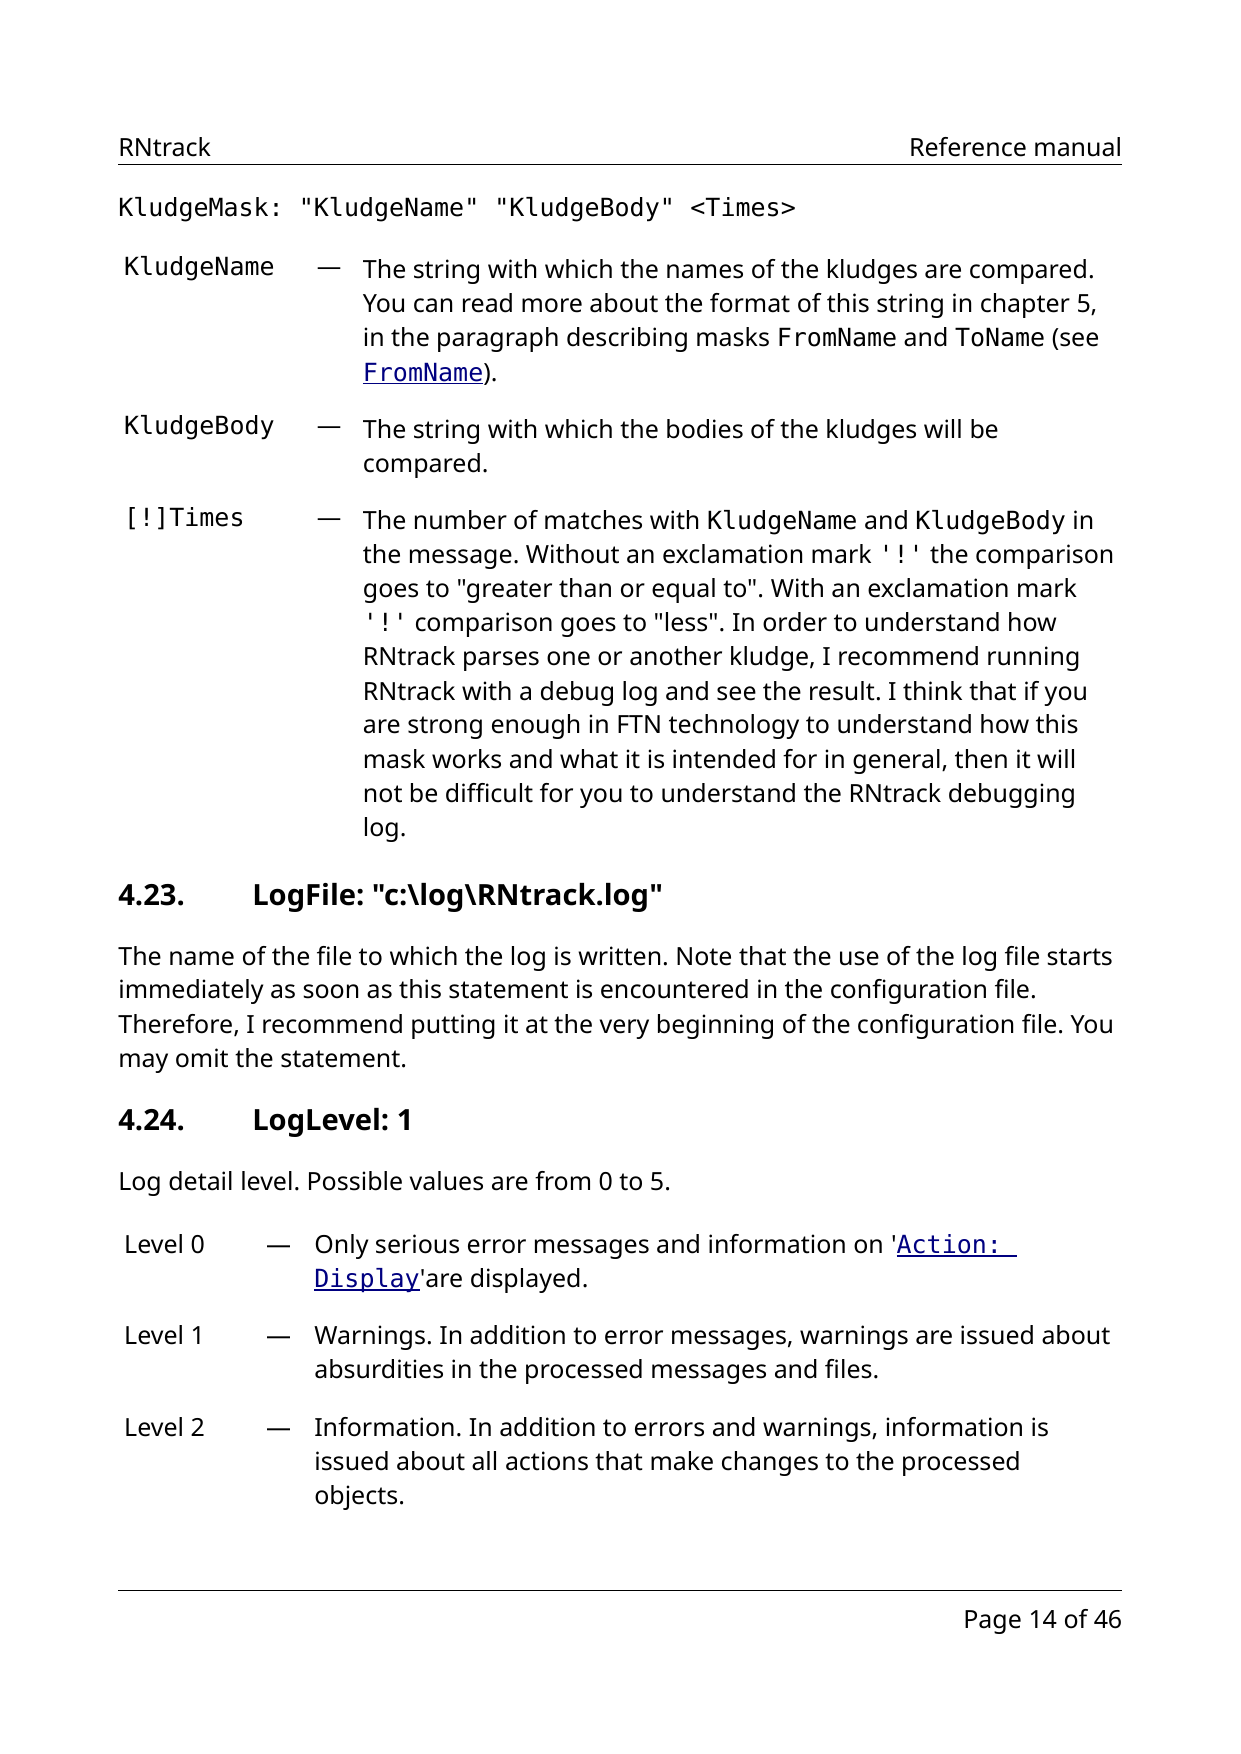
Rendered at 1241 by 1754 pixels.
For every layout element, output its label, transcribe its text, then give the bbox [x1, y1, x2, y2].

table_cell Warnings. In addition to error messages, warnings are issued about absurdities in the processed messages and files. [309, 1301, 1122, 1392]
table_cell — [260, 1392, 308, 1517]
table_cell — [311, 485, 357, 849]
table_header The string with which the names of the kludges are compared. You can read more about the format of this string in chapter 5, in the paragraph describing masks FromName and ToName (see FromName). [357, 235, 1122, 394]
table_cell Level 1 [118, 1301, 260, 1392]
table_cell Level 2 [118, 1392, 260, 1517]
table_cell — [260, 1301, 308, 1392]
table_header — [260, 1209, 308, 1301]
text Log detail level. Possible values are from 0 to 5. [118, 1163, 1122, 1197]
subtitle LogFile: "c:\log\RNtrack.log" [118, 874, 1122, 914]
table_cell The string with which the bodies of the kludges will be compared. [357, 394, 1122, 485]
subtitle LogLevel: 1 [118, 1099, 1122, 1139]
table_header Only serious error messages and information on 'Action: Display'are displayed. [309, 1209, 1122, 1301]
table_cell — [311, 394, 357, 485]
table_cell [!]Times [118, 485, 311, 849]
table_header Level 0 [118, 1209, 260, 1301]
table_cell Information. In addition to errors and warnings, information is issued about all actions that make changes to the processed objects. [309, 1392, 1122, 1517]
table_header KludgeName [118, 235, 311, 394]
text The name of the file to which the log is written. Note that the use of the log file starts immediately as soon as this statement is encountered in the configuration file. Therefore, I recommend putting it at the very beginning of the configuration file. You may omit the statement. [118, 938, 1122, 1074]
text KludgeMask: "KludgeName" "KludgeBody" <Times> [118, 193, 1122, 223]
table_cell The number of matches with KludgeName and KludgeBody in the message. Without an exclamation mark '!' the comparison goes to "greater than or equal to". With an exclamation mark '!' comparison goes to "less". In order to understand how RNtrack parses one or another kludge, I recommend running RNtrack with a debug log and see the result. I think that if you are strong enough in FTN technology to understand how this mask works and what it is intended for in general, then it will not be difficult for you to understand the RNtrack debugging log. [357, 485, 1122, 849]
table_header — [311, 235, 357, 394]
table_cell KludgeBody [118, 394, 311, 485]
